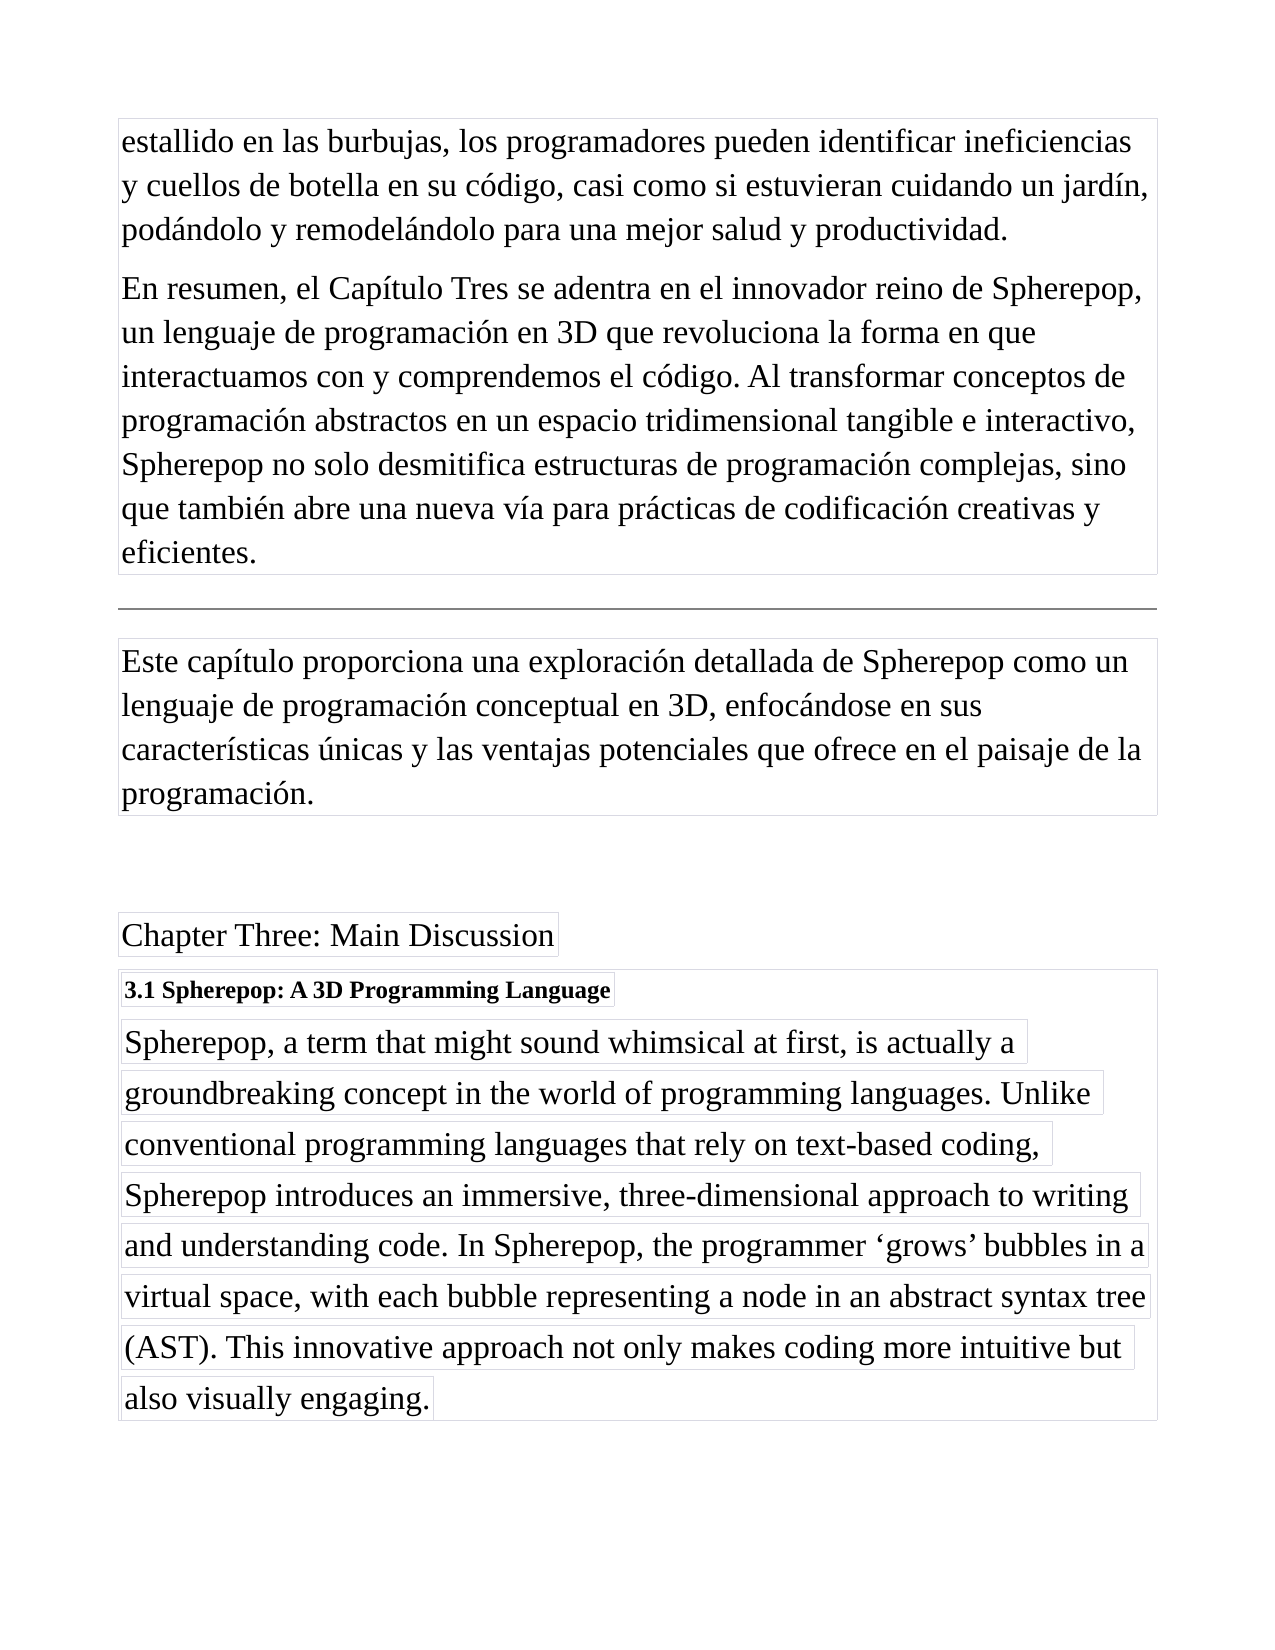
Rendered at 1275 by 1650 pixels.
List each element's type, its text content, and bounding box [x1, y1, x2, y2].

text estallido en las burbujas, los programadores pueden identificar ineficiencias y cuellos de botella en su código, casi como si estuvieran cuidando un jardín, podándolo y remodelándolo para una mejor salud y productividad. [119, 119, 1157, 248]
text Chapter Three: Main Discussion [118, 873, 1157, 956]
text Este capítulo proporciona una exploración detallada de Spherepop como un lenguaje de programación conceptual en 3D, enfocándose en sus características únicas y las ventajas potenciales que ofrece en el paisaje de la programación. [119, 639, 1157, 815]
text Spherepop, a term that might sound whimsical at first, is actually a groundbreaking concept in the world of programming languages. Unlike conventional programming languages that rely on text-based coding, Spherepop introduces an immersive, three-dimensional approach to writing and understanding code. In Spherepop, the programmer ‘grows’ bubbles in a virtual space, with each bubble representing a node in an abstract syntax tree (AST). This innovative approach not only makes coding more intuitive but also visually engaging. [119, 1016, 1157, 1420]
subtitle 3.1 Spherepop: A 3D Programming Language [119, 970, 1157, 1006]
text En resumen, el Capítulo Tres se adentra en el innovador reino de Spherepop, un lenguaje de programación en 3D que revoluciona la forma en que interactuamos con y comprendemos el código. Al transformar conceptos de programación abstractos en un espacio tridimensional tangible e interactivo, Spherepop no solo desmitifica estructuras de programación complejas, sino que también abre una nueva vía para prácticas de codificación creativas y eficientes. [119, 265, 1157, 574]
